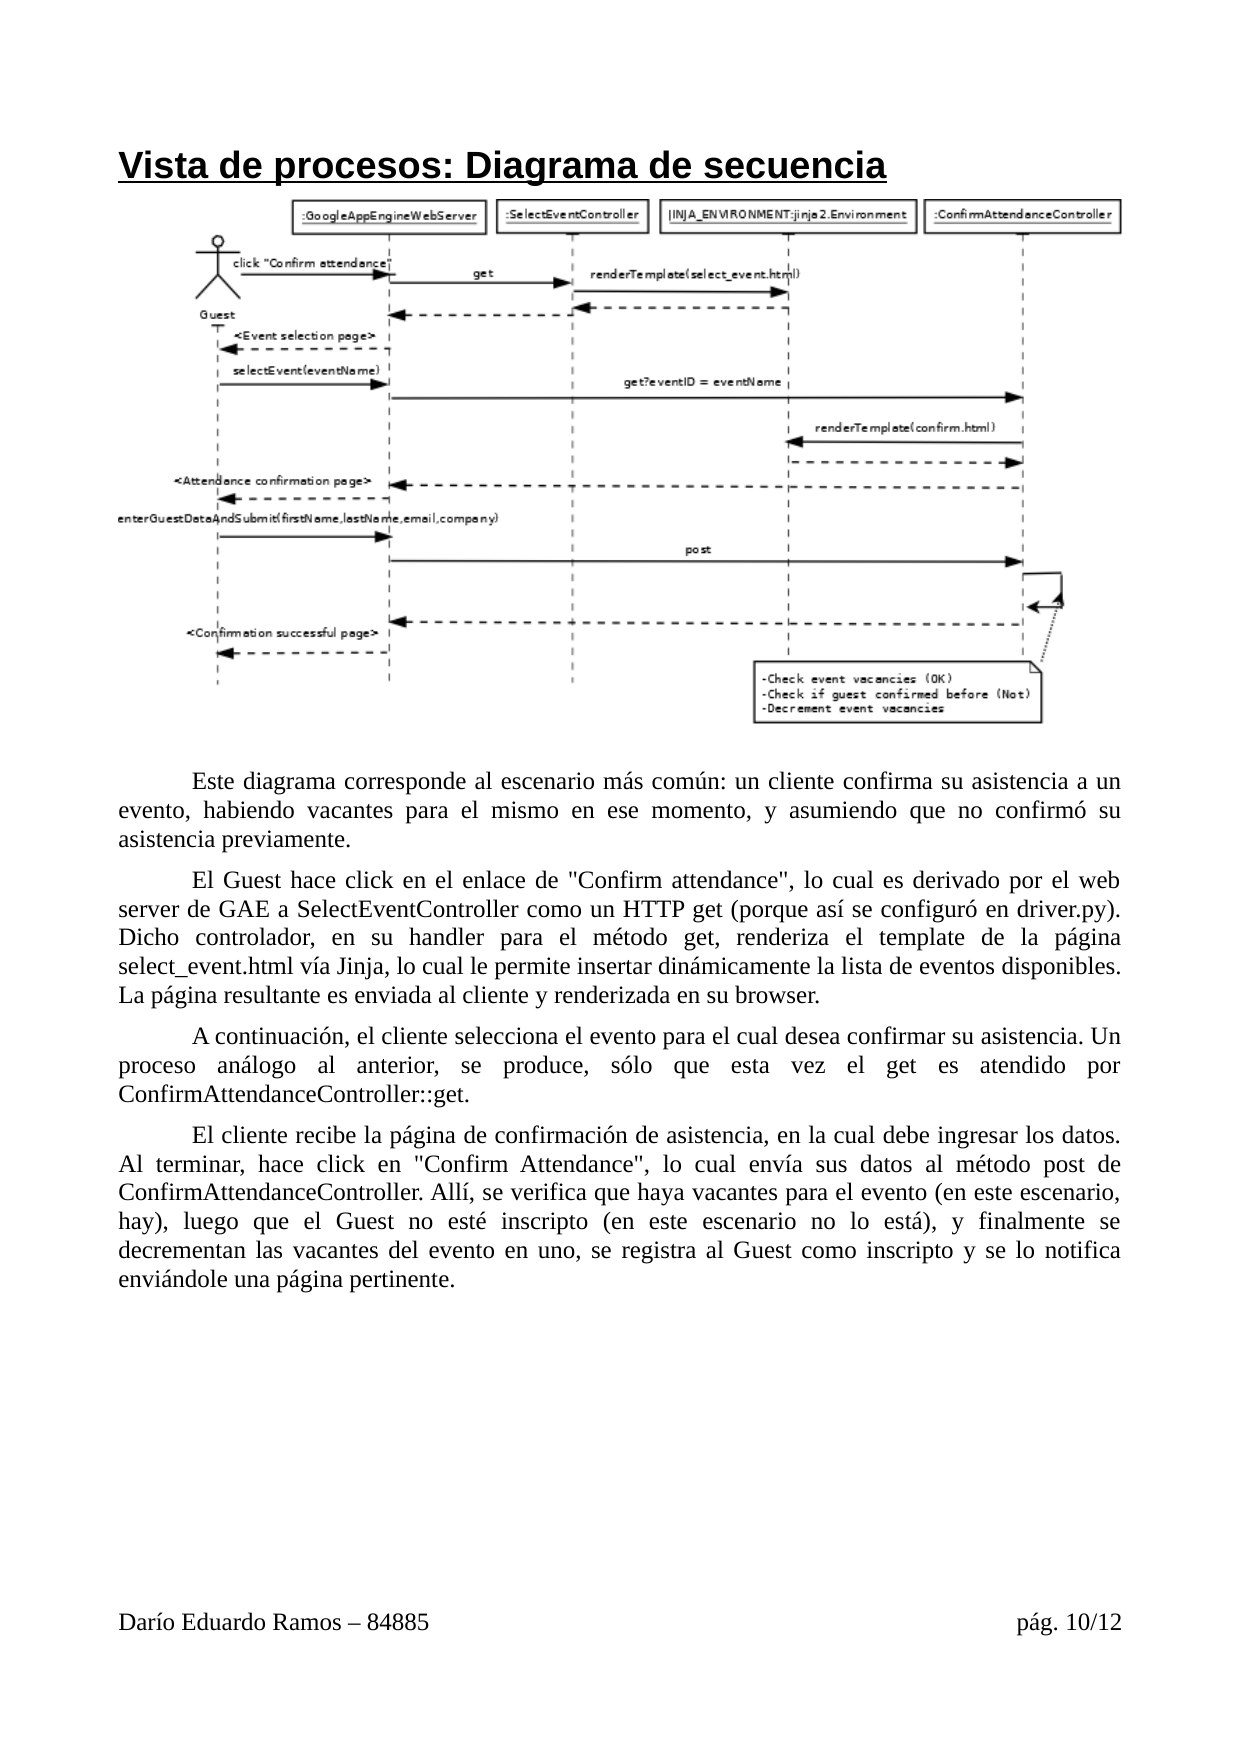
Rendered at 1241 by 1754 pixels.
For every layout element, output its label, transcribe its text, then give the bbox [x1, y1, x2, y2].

text A continuación, el cliente selecciona el evento para el cual desea confirmar su asistencia. Un proceso análogo al anterior, se produce, sólo que esta vez el get es atendido por ConfirmAttendanceController::get. [118, 1021, 1122, 1107]
picture [118, 199, 1123, 725]
text El cliente recibe la página de confirmación de asistencia, en la cual debe ingresar los datos. Al terminar, hace click en "Confirm Attendance", lo cual envía sus datos al método post de ConfirmAttendanceController. Allí, se verifica que haya vacantes para el evento (en este escenario, hay), luego que el Guest no esté inscripto (en este escenario no lo está), y finalmente se decrementan las vacantes del evento en uno, se registra al Guest como inscripto y se lo notifica enviándole una página pertinente. [118, 1120, 1122, 1292]
subtitle Vista de procesos: Diagrama de secuencia [118, 143, 1122, 187]
text El Guest hace click en el enlace de "Confirm attendance", lo cual es derivado por el web server de GAE a SelectEventController como un HTTP get (porque así se configuró en driver.py). Dicho controlador, en su handler para el método get, renderiza el template de la página select_event.html vía Jinja, lo cual le permite insertar dinámicamente la lista de eventos disponibles. La página resultante es enviada al cliente y renderizada en su browser. [118, 865, 1122, 1009]
text Este diagrama corresponde al escenario más común: un cliente confirma su asistencia a un evento, habiendo vacantes para el mismo en ese momento, y asumiendo que no confirmó su asistencia previamente. [118, 766, 1122, 852]
